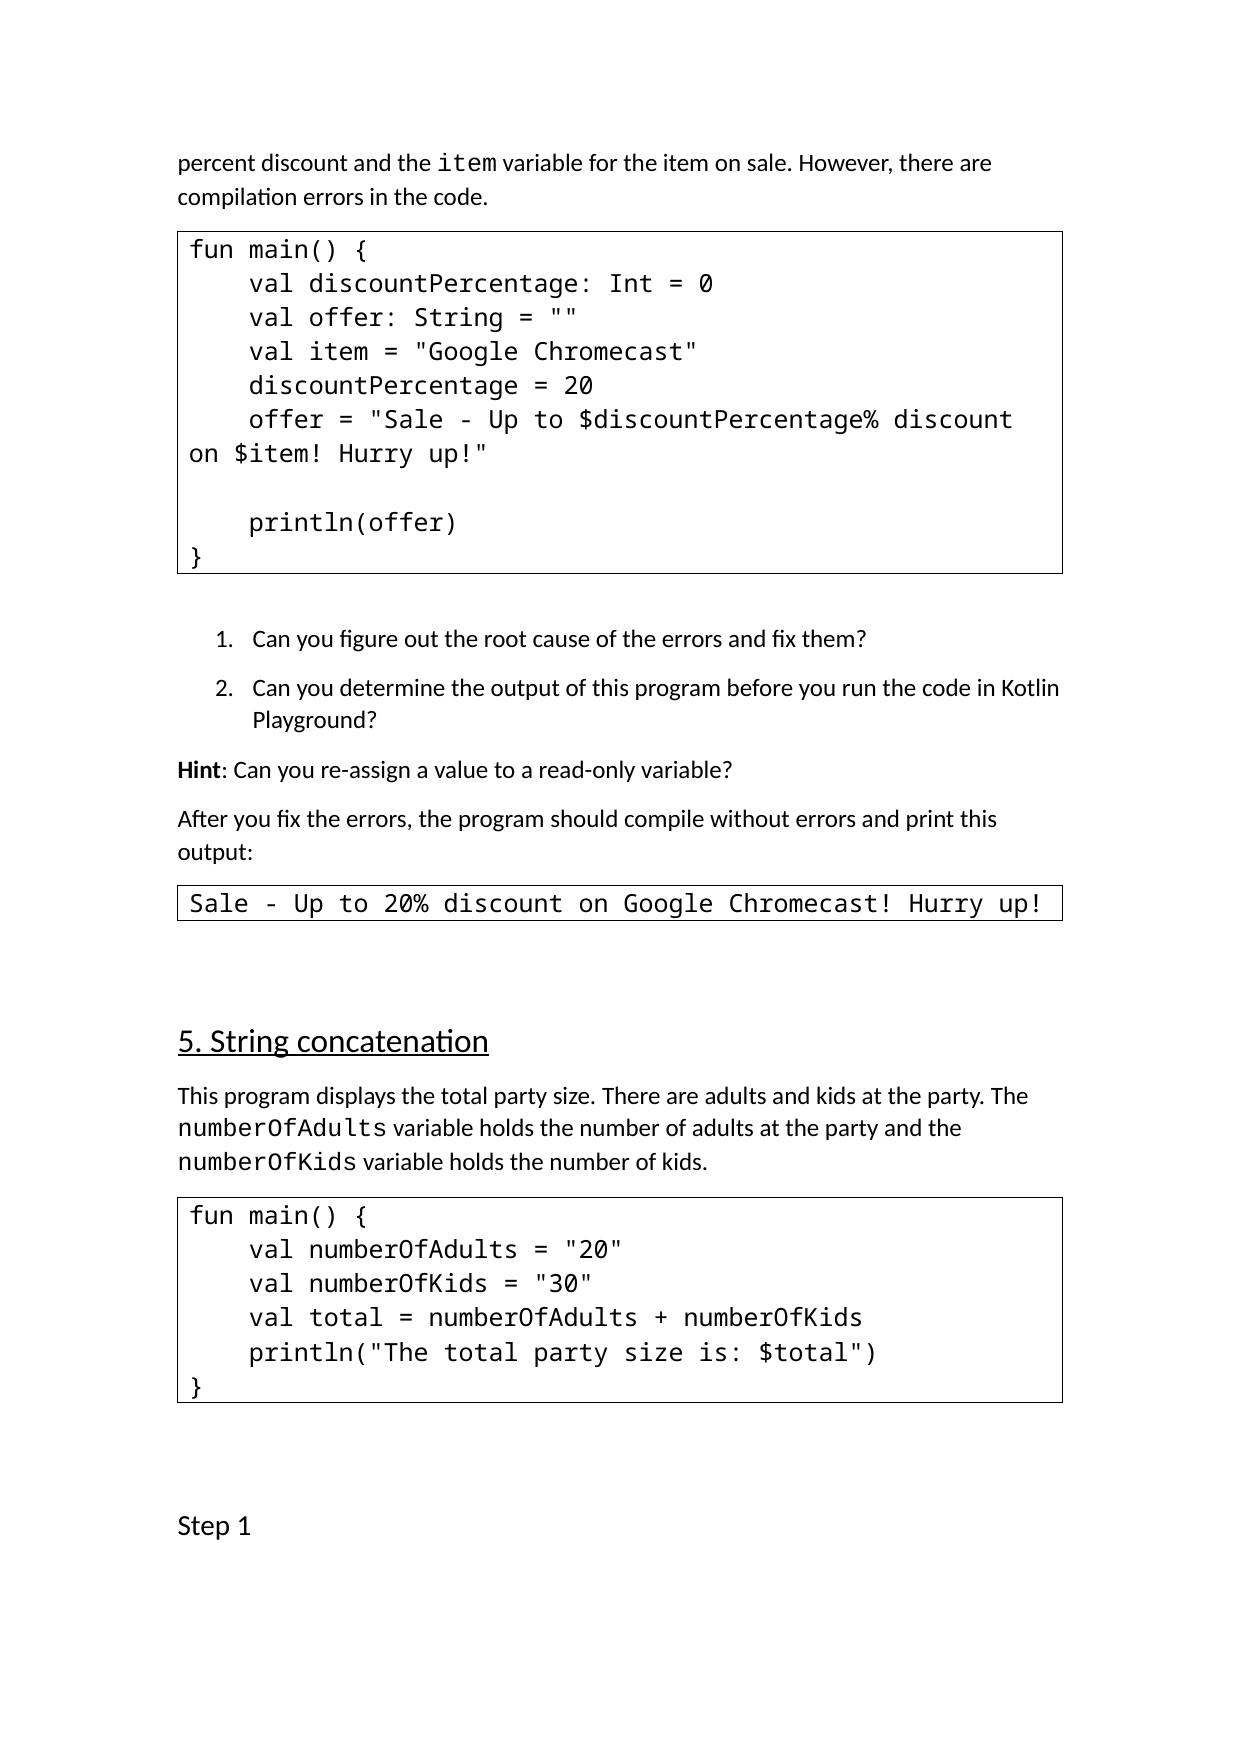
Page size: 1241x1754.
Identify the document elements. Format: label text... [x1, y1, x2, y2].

text Hint: Can you re-assign a value to a read-only variable? [177, 754, 1063, 784]
text 5. String concatenation [177, 1020, 1063, 1060]
text Step 1 [177, 1507, 1063, 1543]
text After you fix the errors, the program should compile without errors and print this output: [177, 803, 1063, 866]
text This program displays the total party size. There are adults and kids at the party. The numberOfAdults variable holds the number of adults at the party and the numberOfKids variable holds the number of kids. [177, 1080, 1063, 1178]
list Can you figure out the root cause of the errors and fix them? [215, 623, 1063, 653]
table_header Sale - Up to 20% discount on Google Chromecast! Hurry up! [178, 886, 1062, 920]
table_header fun main() { val numberOfAdults = "20" val numberOfKids = "30" val total = numberOfAdults + numberOfKids println("The total party size is: $total") } [178, 1198, 1062, 1402]
text percent discount and the item variable for the item on sale. However, there are compilation errors in the code. [177, 148, 1063, 212]
table_header fun main() { val discountPercentage: Int = 0 val offer: String = "" val item = "Google Chromecast" discountPercentage = 20 offer = "Sale - Up to $discountPercentage% discount on $item! Hurry up!" println(offer) } [178, 232, 1062, 572]
list Can you determine the output of this program before you run the code in Kotlin Playground? [215, 672, 1063, 735]
